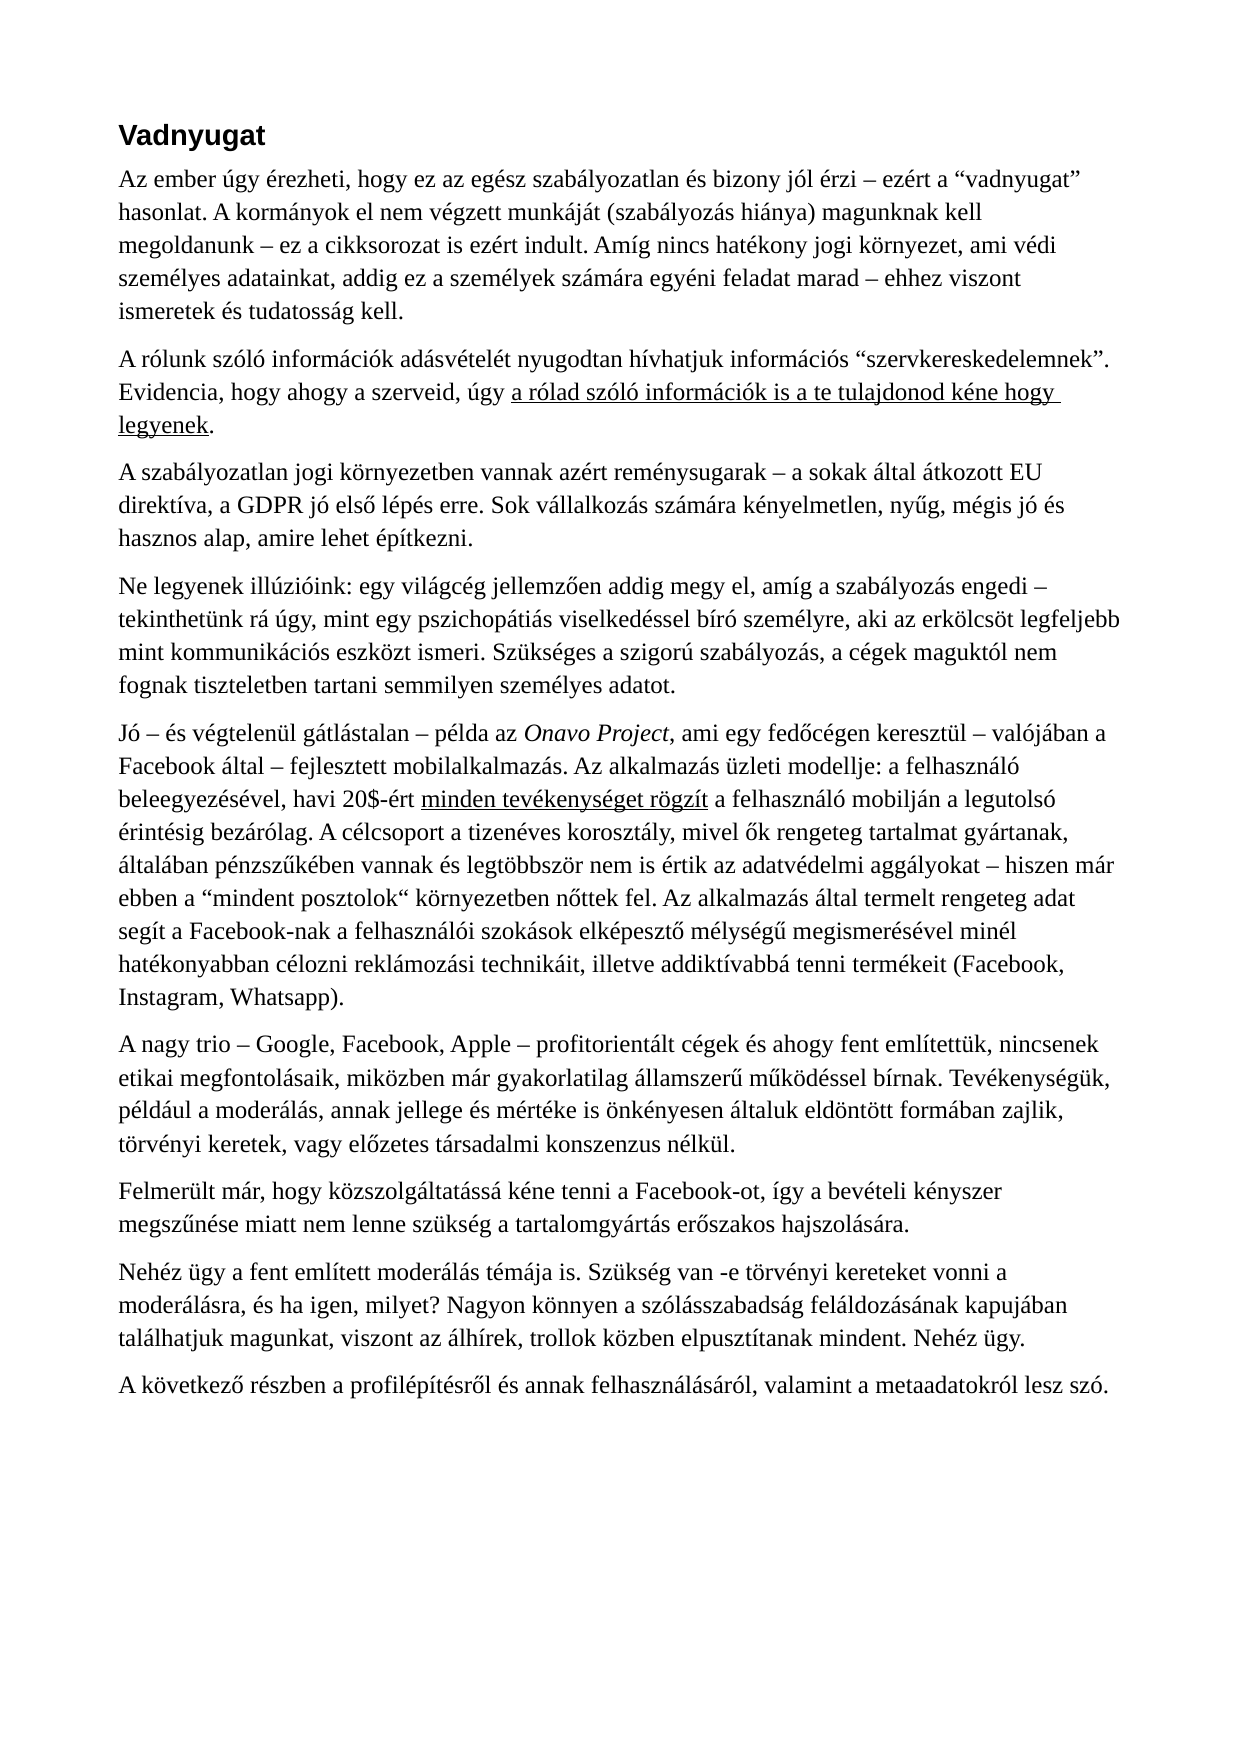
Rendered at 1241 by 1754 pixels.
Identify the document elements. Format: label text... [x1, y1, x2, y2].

subtitle Vadnyugat [118, 118, 1122, 152]
text Ne legyenek illúzióink: egy világcég jellemzően addig megy el, amíg a szabályozás engedi – tekinthetünk rá úgy, mint egy pszichopátiás viselkedéssel bíró személyre, aki az erkölcsöt legfeljebb mint kommunikációs eszközt ismeri. Szükséges a szigorú szabályozás, a cégek maguktól nem fognak tiszteletben tartani semmilyen személyes adatot. [118, 571, 1122, 699]
text A szabályozatlan jogi környezetben vannak azért reménysugarak – a sokak által átkozott EU direktíva, a GDPR jó első lépés erre. Sok vállalkozás számára kényelmetlen, nyűg, mégis jó és hasznos alap, amire lehet építkezni. [118, 457, 1122, 552]
text Nehéz ügy a fent említett moderálás témája is. Szükség van -e törvényi kereteket vonni a moderálásra, és ha igen, milyet? Nagyon könnyen a szólásszabadság feláldozásának kapujában találhatjuk magunkat, viszont az álhírek, trollok közben elpusztítanak mindent. Nehéz ügy. [118, 1257, 1122, 1352]
text A rólunk szóló információk adásvételét nyugodtan hívhatjuk információs “szervkereskedelemnek”. Evidencia, hogy ahogy a szerveid, úgy a rólad szóló információk is a te tulajdonod kéne hogy legyenek. [118, 344, 1122, 439]
text Felmerült már, hogy közszolgáltatássá kéne tenni a Facebook-ot, így a bevételi kényszer megszűnése miatt nem lenne szükség a tartalomgyártás erőszakos hajszolására. [118, 1176, 1122, 1238]
text A következő részben a profilépítésről és annak felhasználásáról, valamint a metaadatokról lesz szó. [118, 1371, 1122, 1399]
text Az ember úgy érezheti, hogy ez az egész szabályozatlan és bizony jól érzi – ezért a “vadnyugat” hasonlat. A kormányok el nem végzett munkáját (szabályozás hiánya) magunknak kell megoldanunk – ez a cikksorozat is ezért indult. Amíg nincs hatékony jogi környezet, ami védi személyes adatainkat, addig ez a személyek számára egyéni feladat marad – ehhez viszont ismeretek és tudatosság kell. [118, 164, 1122, 325]
text A nagy trio – Google, Facebook, Apple – profitorientált cégek és ahogy fent említettük, nincsenek etikai megfontolásaik, miközben már gyakorlatilag államszerű működéssel bírnak. Tevékenységük, például a moderálás, annak jellege és mértéke is önkényesen általuk eldöntött formában zajlik, törvényi keretek, vagy előzetes társadalmi konszenzus nélkül. [118, 1029, 1122, 1157]
text Jó – és végtelenül gátlástalan – példa az Onavo Project, ami egy fedőcégen keresztül – valójában a Facebook által – fejlesztett mobilalkalmazás. Az alkalmazás üzleti modellje: a felhasználó beleegyezésével, havi 20$-ért minden tevékenységet rögzít a felhasználó mobilján a legutolsó érintésig bezárólag. A célcsoport a tizenéves korosztály, mivel ők rengeteg tartalmat gyártanak, általában pénzszűkében vannak és legtöbbször nem is értik az adatvédelmi aggályokat – hiszen már ebben a “mindent posztolok“ környezetben nőttek fel. Az alkalmazás által termelt rengeteg adat segít a Facebook-nak a felhasználói szokások elképesztő mélységű megismerésével minél hatékonyabban célozni reklámozási technikáit, illetve addiktívabbá tenni termékeit (Facebook, Instagram, Whatsapp). [118, 718, 1122, 1011]
